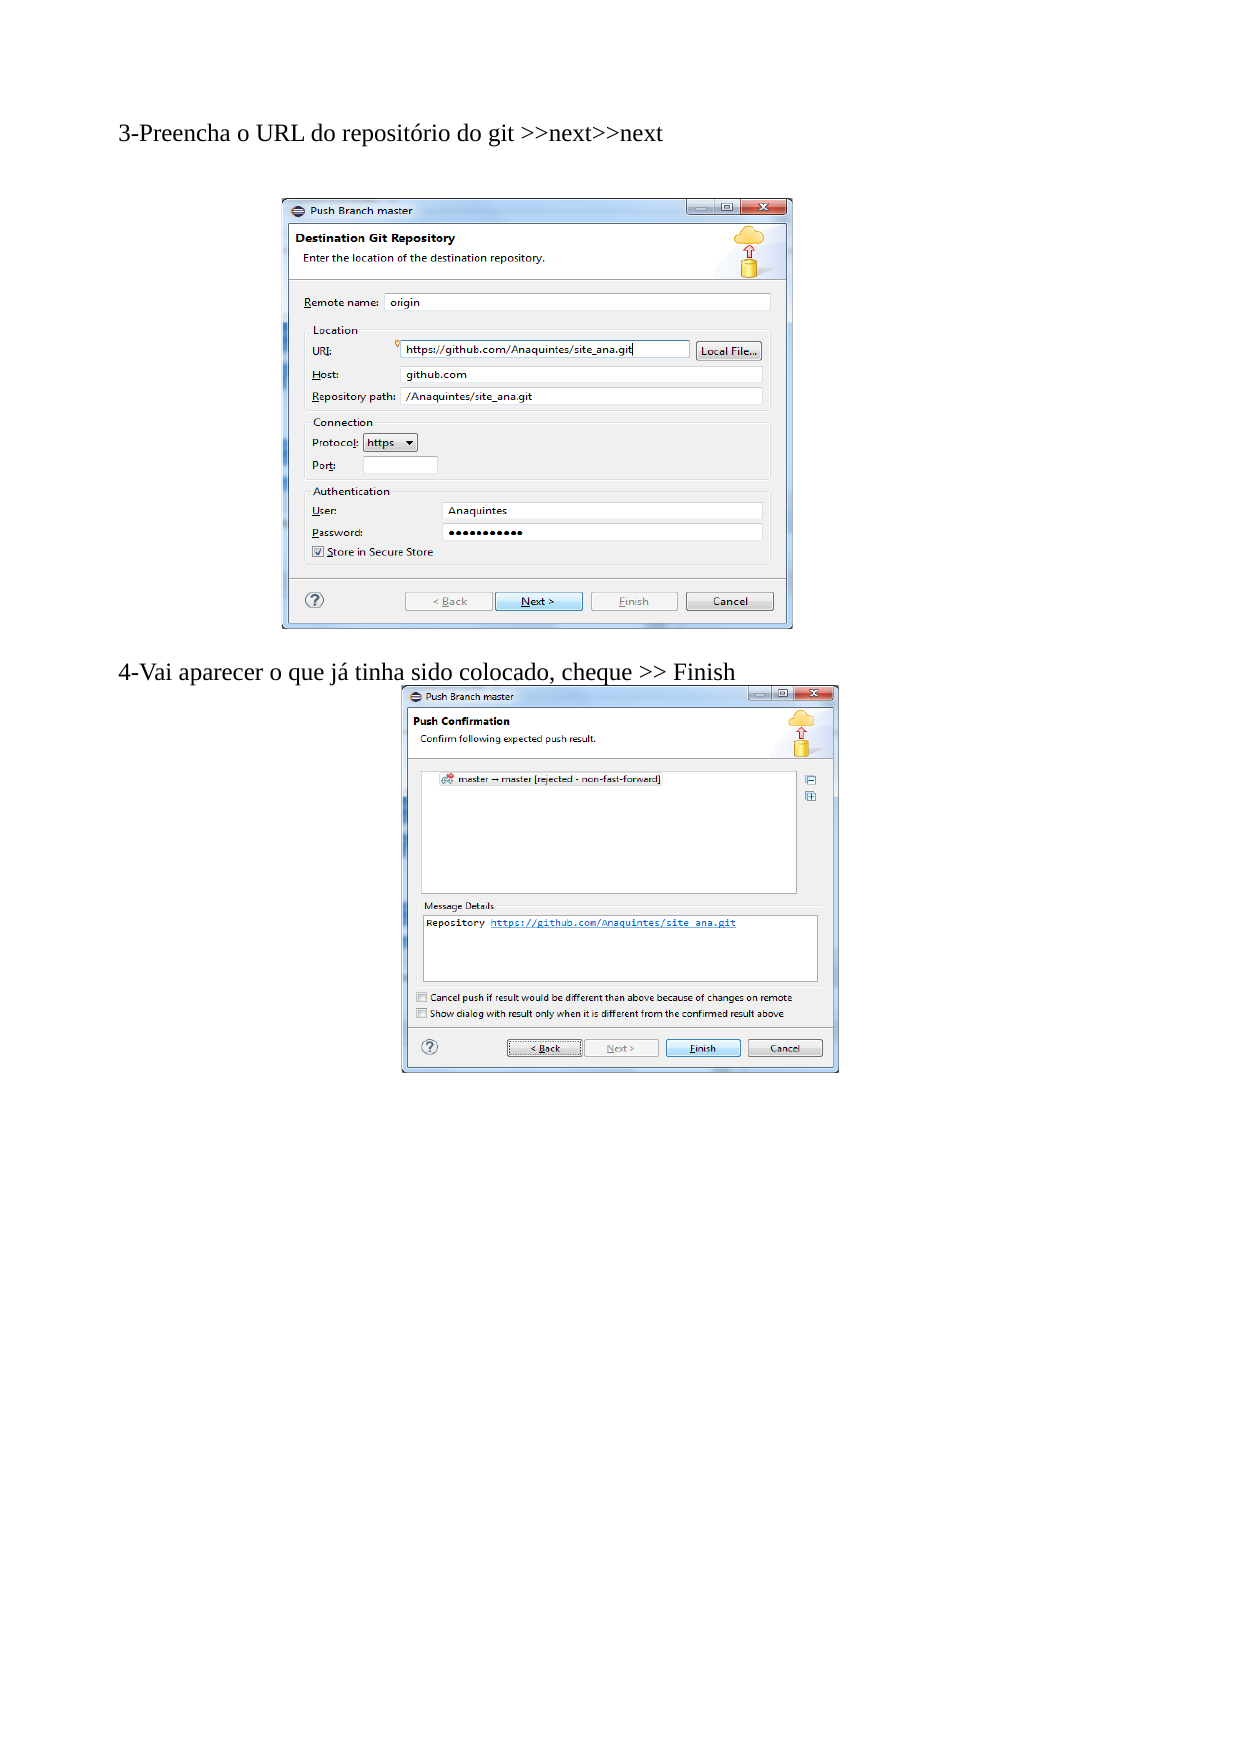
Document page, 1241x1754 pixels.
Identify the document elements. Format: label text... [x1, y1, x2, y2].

picture [281, 198, 793, 629]
picture [401, 685, 839, 1073]
text 4-Vai aparecer o que já tinha sido colocado, cheque >> Finish [118, 657, 1122, 686]
text 3-Preencha o URL do repositório do git >>next>>next [118, 118, 1122, 147]
